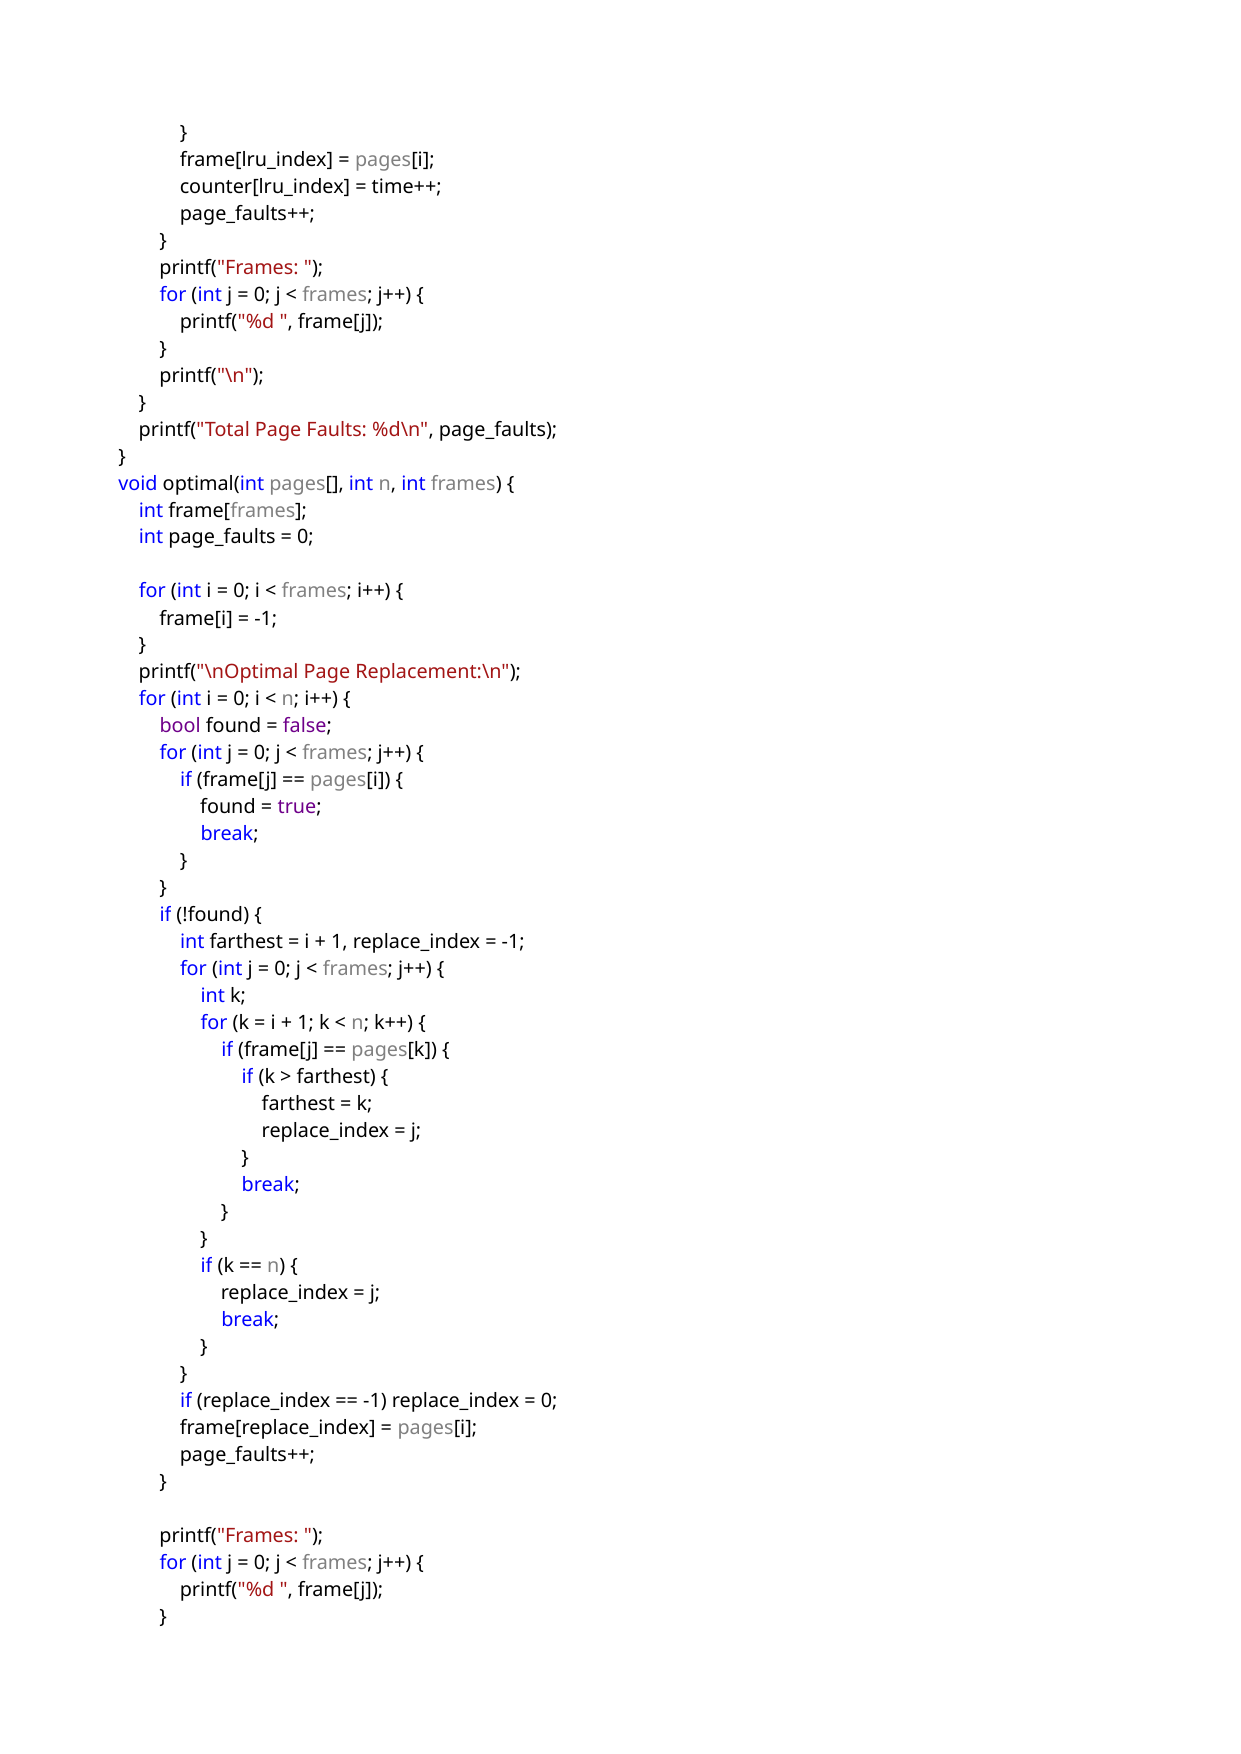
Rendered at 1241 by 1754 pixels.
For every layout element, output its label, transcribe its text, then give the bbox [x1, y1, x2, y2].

text replace_index = j; [118, 1116, 1122, 1143]
text break; [118, 819, 1122, 847]
text } [118, 1332, 1122, 1359]
text break; [118, 1170, 1122, 1197]
text page_faults++; [118, 199, 1122, 226]
text if (frame[j] == pages[i]) { [118, 766, 1122, 793]
text } [118, 388, 1122, 415]
text } [118, 1602, 1122, 1629]
text int frame[frames]; [118, 496, 1122, 523]
text for (int j = 0; j < frames; j++) { [118, 280, 1122, 307]
text printf("Frames: "); [118, 253, 1122, 280]
text for (int i = 0; i < frames; i++) { [118, 577, 1122, 604]
text int farthest = i + 1, replace_index = -1; [118, 927, 1122, 954]
text } [118, 334, 1122, 361]
text if (k > farthest) { [118, 1062, 1122, 1089]
text printf("\n"); [118, 361, 1122, 388]
text if (!found) { [118, 901, 1122, 927]
text } [118, 1467, 1122, 1494]
text } [118, 873, 1122, 901]
text replace_index = j; [118, 1278, 1122, 1305]
text farthest = k; [118, 1089, 1122, 1116]
text } [118, 1359, 1122, 1386]
text } [118, 226, 1122, 253]
text printf("Frames: "); [118, 1521, 1122, 1548]
text int page_faults = 0; [118, 523, 1122, 550]
text if (replace_index == -1) replace_index = 0; [118, 1386, 1122, 1413]
text } [118, 1224, 1122, 1251]
text } [118, 442, 1122, 469]
text } [118, 847, 1122, 873]
text printf("%d ", frame[j]); [118, 1575, 1122, 1602]
text void optimal(int pages[], int n, int frames) { [118, 469, 1122, 496]
text for (int j = 0; j < frames; j++) { [118, 954, 1122, 981]
text bool found = false; [118, 712, 1122, 739]
text } [118, 118, 1122, 145]
text frame[replace_index] = pages[i]; [118, 1413, 1122, 1440]
text for (int j = 0; j < frames; j++) { [118, 1548, 1122, 1575]
text frame[lru_index] = pages[i]; [118, 145, 1122, 172]
text printf("%d ", frame[j]); [118, 307, 1122, 334]
text if (k == n) { [118, 1251, 1122, 1278]
text counter[lru_index] = time++; [118, 172, 1122, 199]
text for (k = i + 1; k < n; k++) { [118, 1008, 1122, 1035]
text if (frame[j] == pages[k]) { [118, 1035, 1122, 1062]
text for (int i = 0; i < n; i++) { [118, 685, 1122, 712]
text int k; [118, 981, 1122, 1008]
text for (int j = 0; j < frames; j++) { [118, 739, 1122, 766]
text } [118, 631, 1122, 658]
text page_faults++; [118, 1440, 1122, 1467]
text } [118, 1197, 1122, 1224]
text found = true; [118, 793, 1122, 819]
text printf("Total Page Faults: %d\n", page_faults); [118, 415, 1122, 442]
text } [118, 1143, 1122, 1170]
text printf("\nOptimal Page Replacement:\n"); [118, 658, 1122, 685]
text break; [118, 1305, 1122, 1332]
text frame[i] = -1; [118, 604, 1122, 631]
